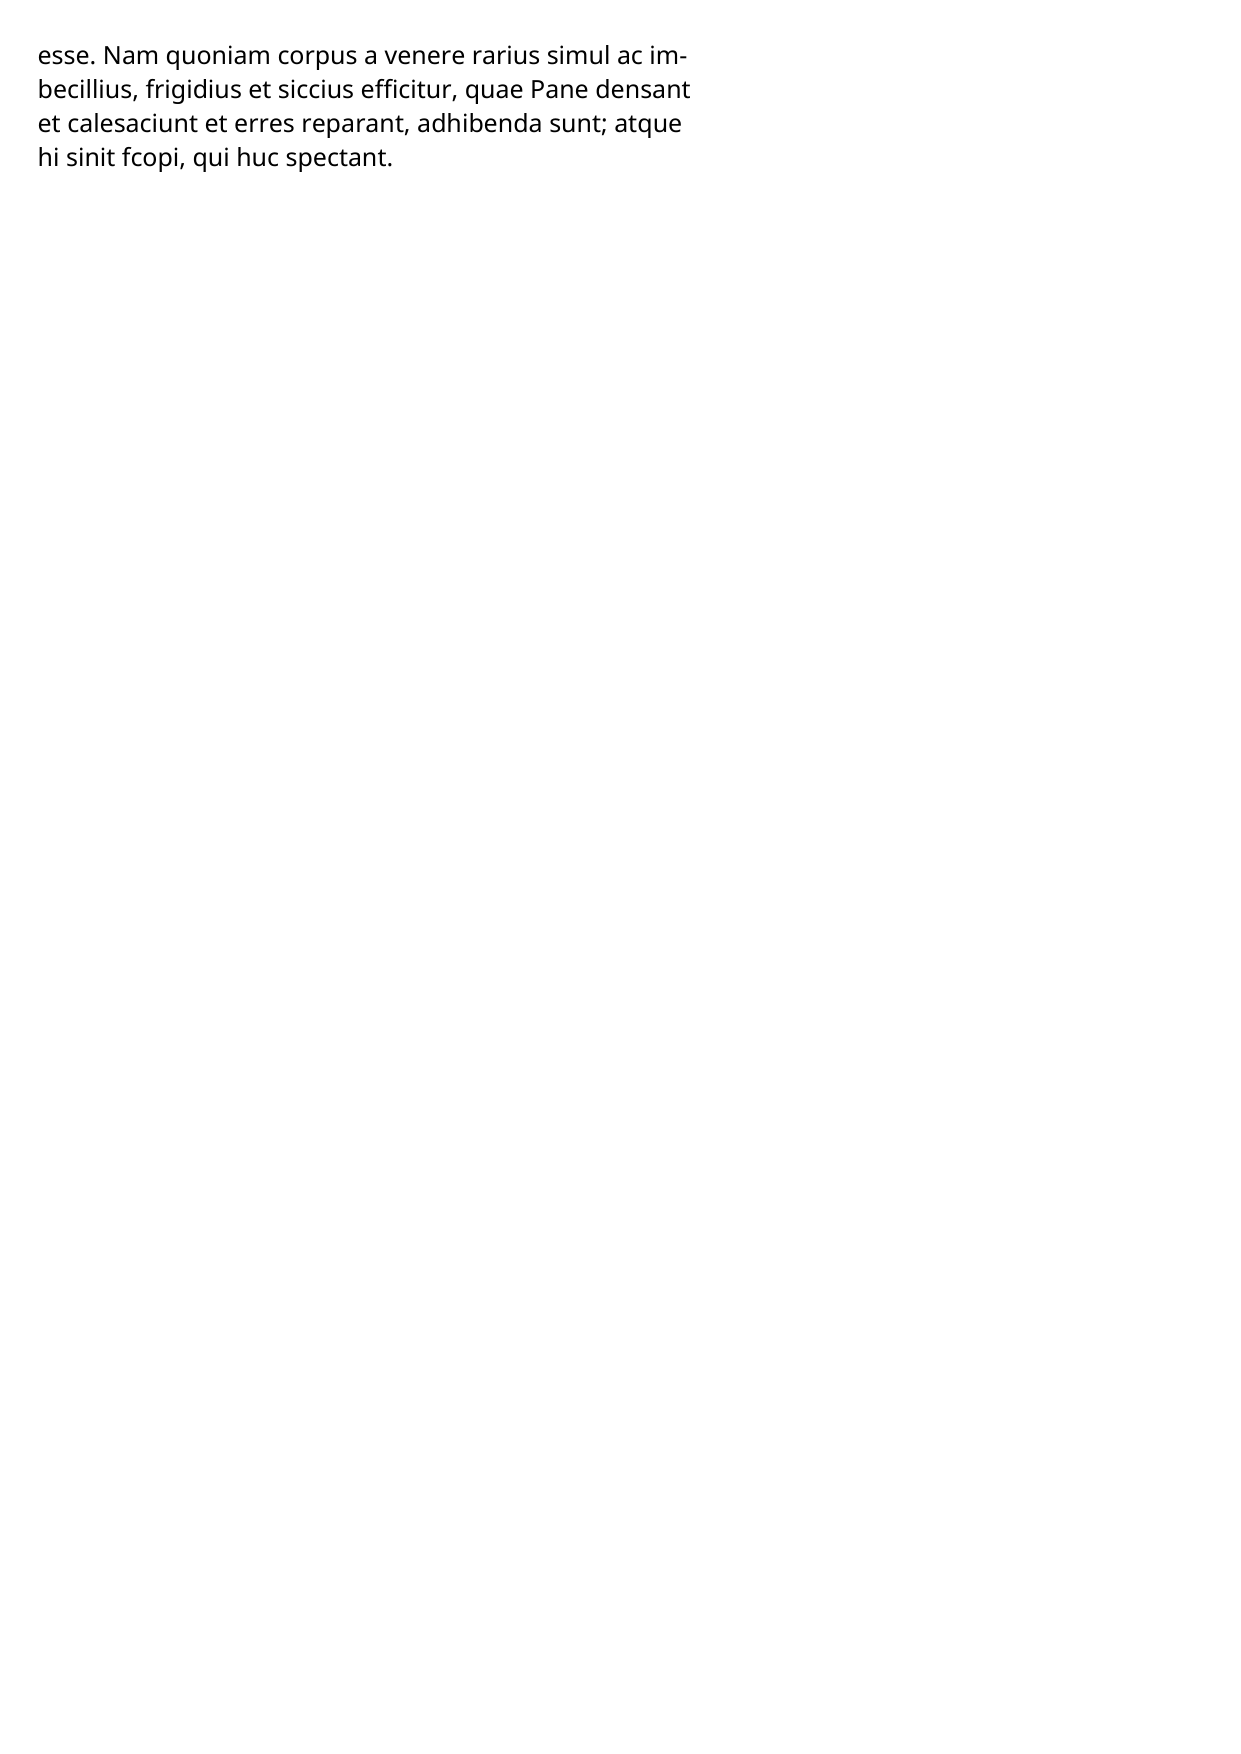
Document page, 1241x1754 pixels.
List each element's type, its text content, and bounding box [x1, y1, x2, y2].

text esse. Nam quoniam corpus a venere rarius simul ac im- becillius, frigidius et siccius efficitur, quae Pane densant et calesaciunt et erres reparant, adhibenda sunt; atque hi sinit fcopi, qui huc spectant. [37, 37, 1203, 174]
